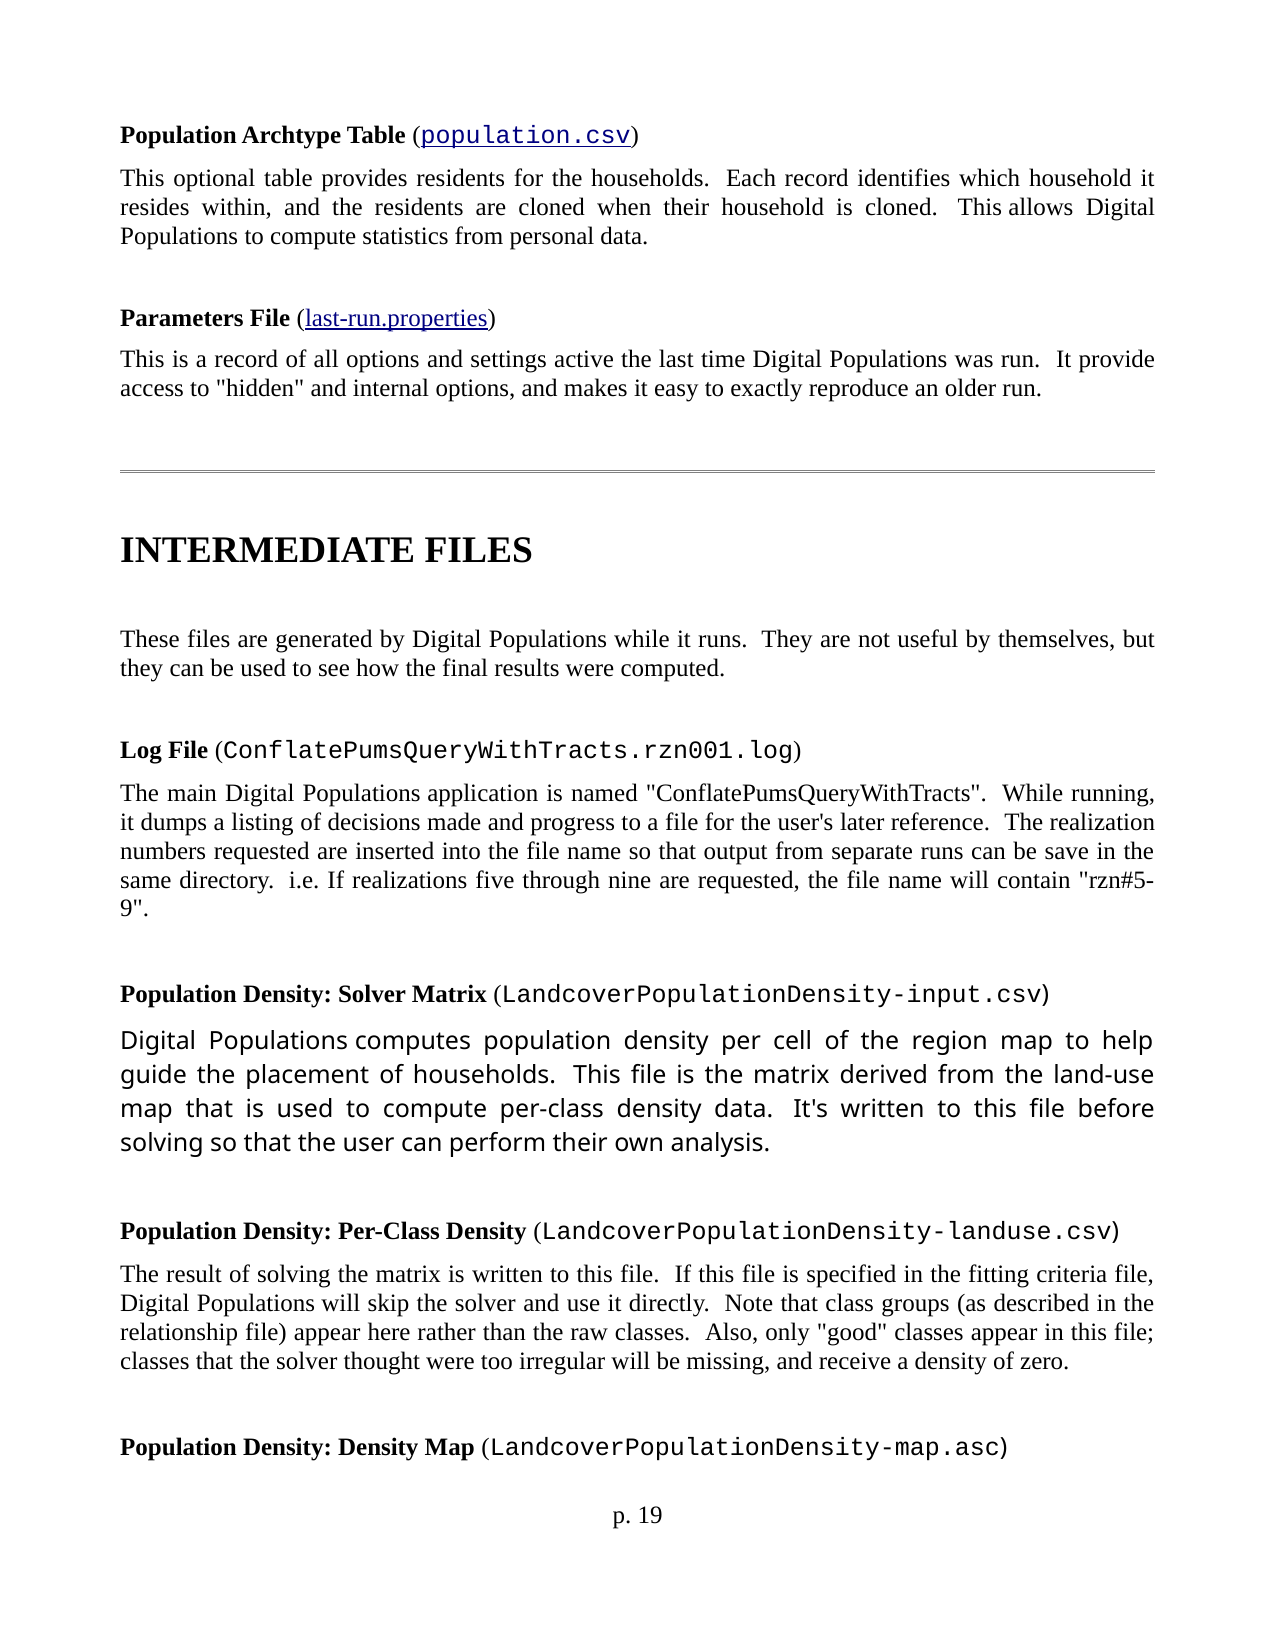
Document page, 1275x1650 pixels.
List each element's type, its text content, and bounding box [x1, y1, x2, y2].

text Population Archtype Table (population.csv) [120, 120, 1155, 151]
text Log File (ConflatePumsQueryWithTracts.rzn001.log) [120, 735, 1155, 766]
text The main Digital Populations application is named "ConflatePumsQueryWithTracts". While running, it dumps a listing of decisions made and progress to a file for the user's later reference. The realization numbers requested are inserted into the file name so that output from separate runs can be save in the same directory. i.e. If realizations five through nine are requested, the file name will contain "rzn#5-9". [120, 778, 1155, 922]
text Parameters File (last-run.properties) [120, 303, 1155, 332]
text Population Density: Per-Class Density (LandcoverPopulationDensity-landuse.csv) [120, 1213, 1155, 1247]
text Population Density: Solver Matrix (LandcoverPopulationDensity-input.csv) [120, 976, 1155, 1010]
text This optional table provides residents for the households. Each record identifies which household it resides within, and the residents are cloned when their household is cloned. This allows Digital Populations to compute statistics from personal data. [120, 163, 1155, 249]
subtitle INTERMEDIATE FILES [120, 527, 1155, 570]
text Digital Populations computes population density per cell of the region map to help guide the placement of households. This file is the matrix derived from the land-use map that is used to compute per-class density data. It's written to this file before solving so that the user can perform their own analysis. [120, 1023, 1155, 1159]
text These files are generated by Digital Populations while it runs. They are not useful by themselves, but they can be used to see how the final results were computed. [120, 624, 1155, 681]
text The result of solving the matrix is written to this file. If this file is specified in the fitting criteria file, Digital Populations will skip the solver and use it directly. Note that class groups (as described in the relationship file) appear here rather than the raw classes. Also, only "good" classes appear in this file; classes that the solver thought were too irregular will be missing, and receive a density of zero. [120, 1259, 1155, 1374]
text Population Density: Density Map (LandcoverPopulationDensity-map.asc) [120, 1428, 1155, 1462]
text This is a record of all options and settings active the last time Digital Populations was run. It provide access to "hidden" and internal options, and makes it easy to exactly reproduce an older run. [120, 344, 1155, 402]
